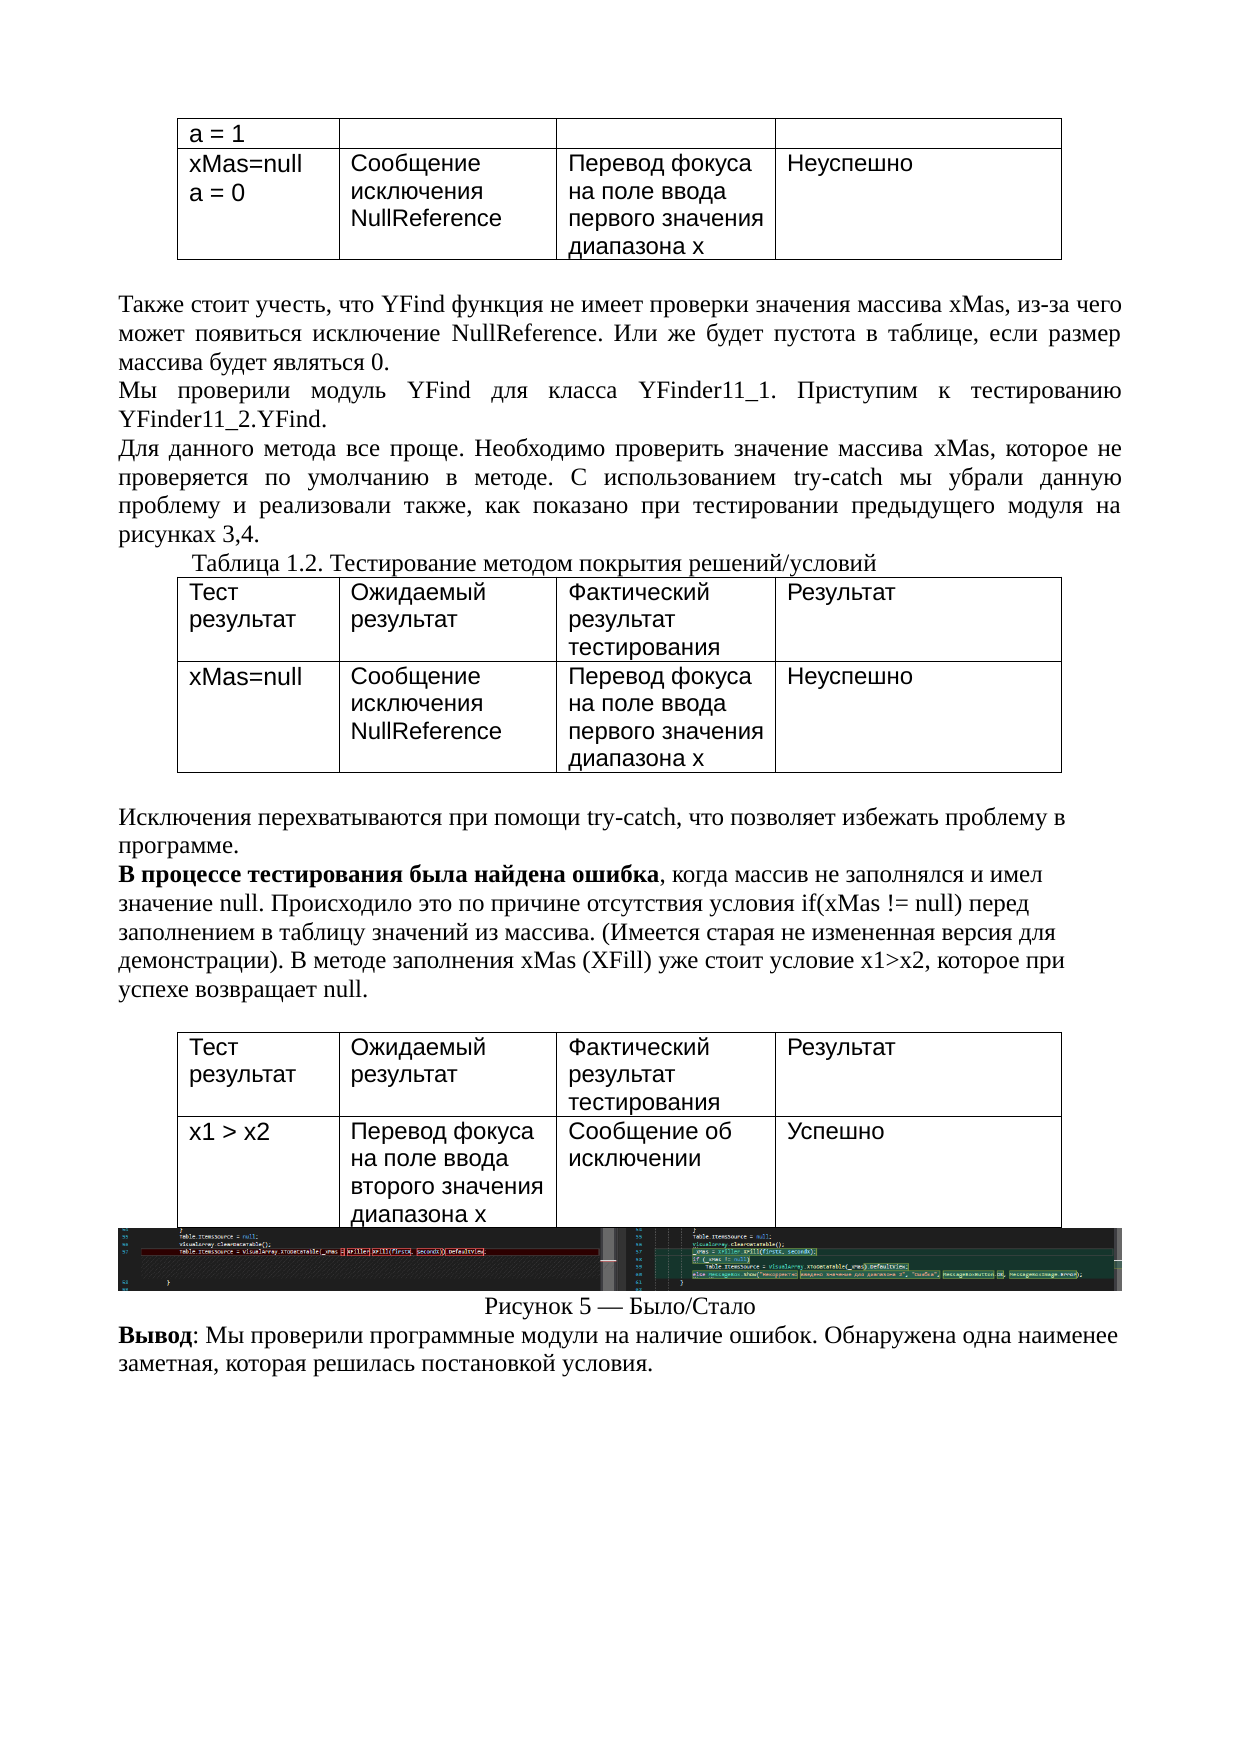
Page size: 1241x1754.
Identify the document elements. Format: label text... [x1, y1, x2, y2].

table_header Ожидаемый результат [340, 1033, 556, 1116]
table_cell Перевод фокуса на поле ввода первого значения диапазона x [557, 662, 775, 772]
text Также стоит учесть, что YFind функция не имеет проверки значения массива xMas, из-за чего может появиться исключение NullReference. Или же будет пустота в таблице, если размер массива будет являться 0. [118, 289, 1122, 375]
table_cell Сообщение исключения NullReference [340, 149, 556, 259]
table_cell Перевод фокуса на поле ввода второго значения диапазона x [340, 1117, 556, 1227]
picture [118, 1228, 1122, 1291]
text Исключения перехватываются при помощи try-catch, что позволяет избежать проблему в программе. [118, 802, 1122, 859]
table_cell Сообщение об исключении [557, 1117, 775, 1227]
table_header Тест результат [178, 1033, 339, 1116]
text Вывод: Мы проверили программные модули на наличие ошибок. Обнаружена одна наименее заметная, которая решилась постановкой условия. [118, 1320, 1122, 1377]
table_cell [776, 119, 1061, 148]
table_header Фактический результат тестирования [557, 578, 775, 661]
table_header Результат [776, 578, 1061, 661]
table_cell [557, 119, 775, 148]
table_cell Сообщение исключения NullReference [340, 662, 556, 772]
table_cell Неуспешно [776, 662, 1061, 772]
table_cell Неуспешно [776, 149, 1061, 259]
table_header Тест результат [178, 578, 339, 661]
table_cell x1 > x2 [178, 1117, 339, 1227]
text Таблица 1.2. Тестирование методом покрытия решений/условий [118, 548, 1122, 577]
table_cell Успешно [776, 1117, 1061, 1227]
text Мы проверили модуль YFind для класса YFinder11_1. Приступим к тестированию YFinder11_2.YFind. [118, 375, 1122, 433]
table_cell xMas=null [178, 662, 339, 772]
table_cell Перевод фокуса на поле ввода первого значения диапазона x [557, 149, 775, 259]
text В процессе тестирования была найдена ошибка, когда массив не заполнялся и имел значение null. Происходило это по причине отсутствия условия if(xMas != null) перед заполнением в таблицу значений из массива. (Имеется старая не измененная версия для демонстрации). В методе заполнения xMas (XFill) уже стоит условие x1>x2, которое при успехе возвращает null. [118, 859, 1122, 1003]
table_cell xMas=null a = 0 [178, 149, 339, 259]
text Рисунок 5 — Было/Стало [118, 1291, 1122, 1320]
table_cell [340, 119, 556, 148]
text Для данного метода все проще. Необходимо проверить значение массива xMas, которое не проверяется по умолчанию в методе. С использованием try-catch мы убрали данную проблему и реализовали также, как показано при тестировании предыдущего модуля на рисунках 3,4. [118, 433, 1122, 548]
table_header Ожидаемый результат [340, 578, 556, 661]
table_cell a = 1 [178, 119, 339, 148]
table_header Фактический результат тестирования [557, 1033, 775, 1116]
table_header Результат [776, 1033, 1061, 1116]
